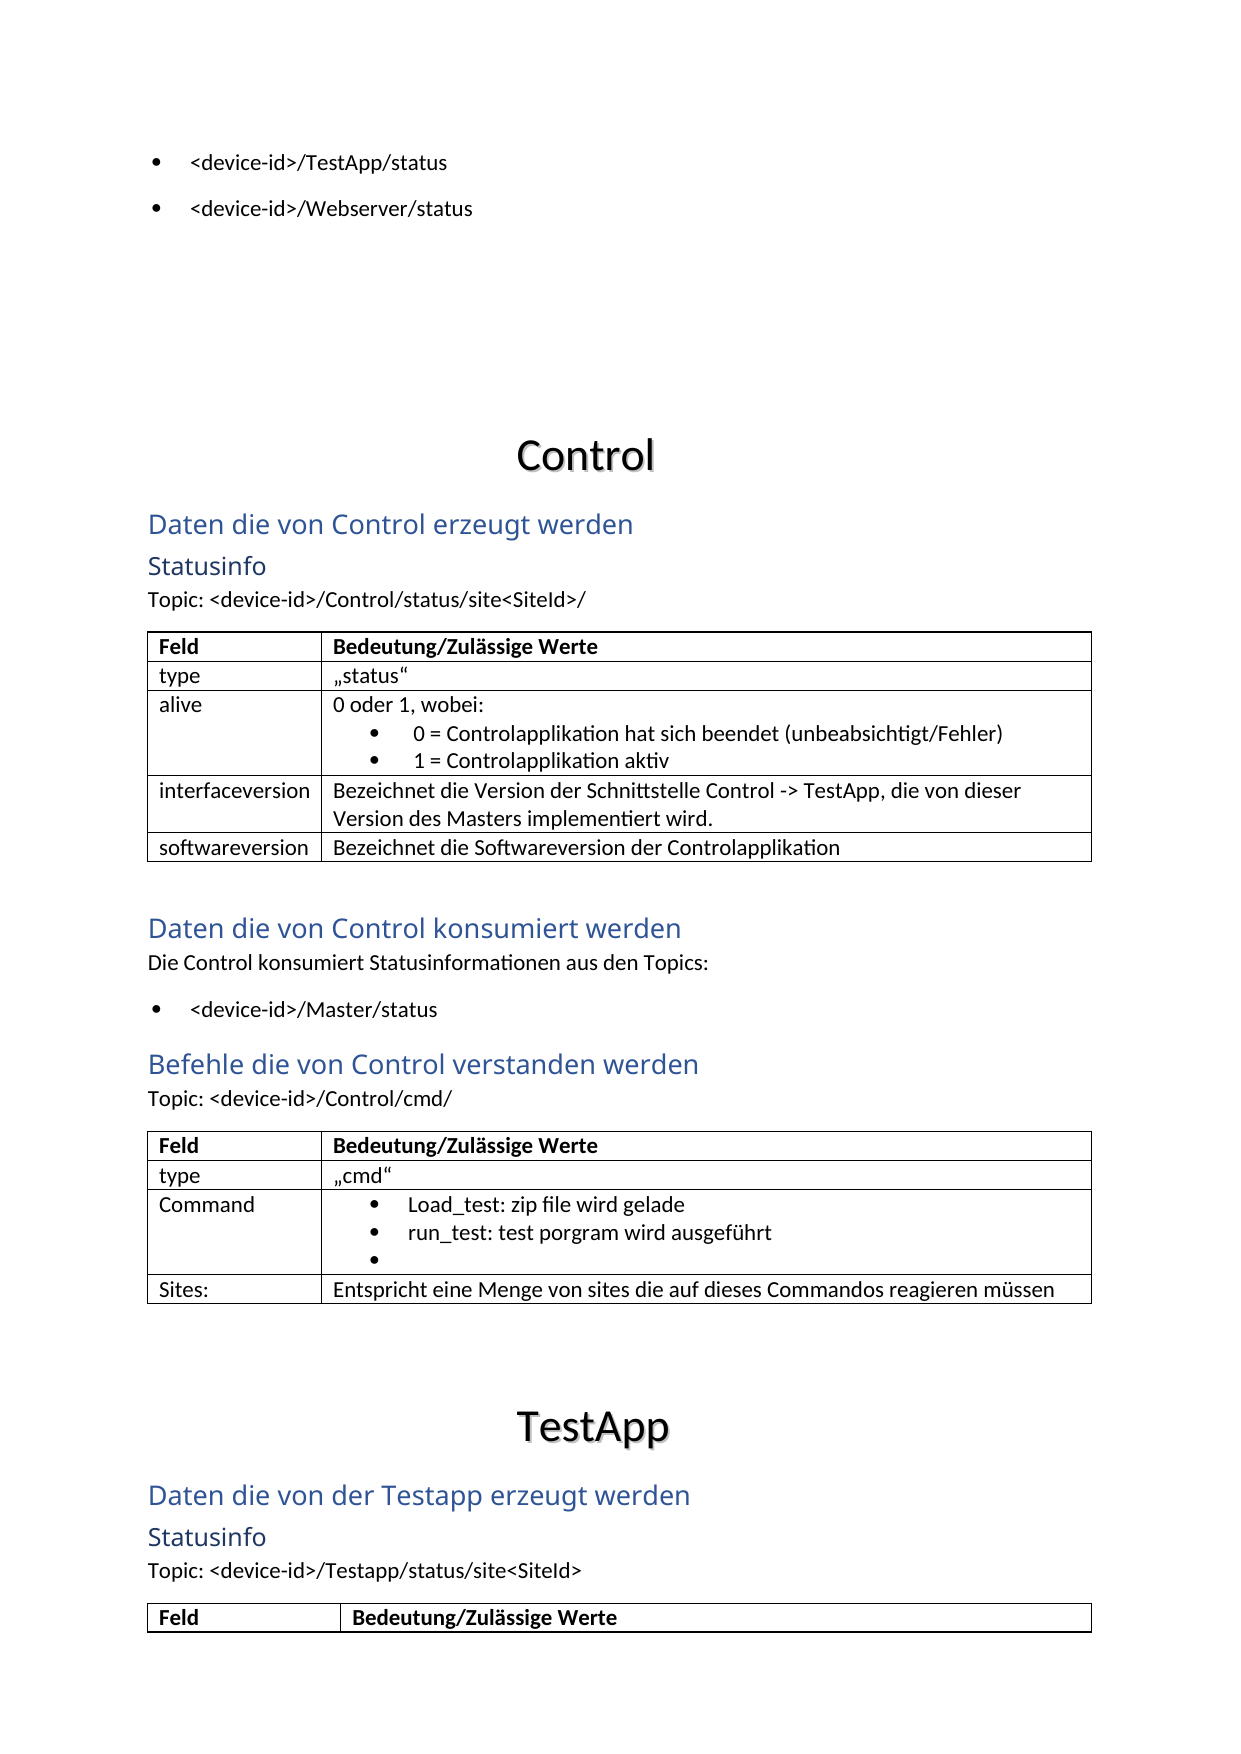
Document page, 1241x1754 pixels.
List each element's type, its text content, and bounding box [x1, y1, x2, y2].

table_cell 0 oder 1, wobei: 0 = Controlapplikation hat sich beendet (unbeabsichtigt/Fehler) 1 = Controlapplikation aktiv [322, 691, 1091, 775]
table_cell type [148, 1161, 321, 1189]
table_cell Bezeichnet die Version der Schnittstelle Control -> TestApp, die von dieser Version des Masters implementiert wird. [322, 776, 1091, 832]
text Die Control konsumiert Statusinformationen aus den Topics: [148, 948, 1093, 976]
table_header Feld [148, 1132, 321, 1160]
subtitle Befehle die von Control verstanden werden [148, 1045, 1093, 1082]
subtitle Daten die von Control konsumiert werden [148, 909, 1093, 946]
subtitle Daten die von Control erzeugt werden [148, 506, 1093, 543]
table_cell type [148, 662, 321, 689]
text Topic: <device-id>/Control/status/site<SiteId>/ [148, 585, 1093, 613]
table_header Bedeutung/Zulässige Werte [322, 1132, 1091, 1160]
table_cell softwareversion [148, 833, 321, 861]
text Topic: <device-id>/Testapp/status/site<SiteId> [148, 1556, 1093, 1584]
table_header Bedeutung/Zulässige Werte [322, 633, 1091, 661]
table_header Feld [148, 1604, 340, 1631]
list <device-id>/TestApp/status [152, 148, 1093, 176]
table_cell Command [148, 1190, 321, 1274]
table_cell Load_test: zip file wird gelade run_test: test porgram wird ausgeführt [322, 1190, 1091, 1274]
text TestApp [516, 1397, 1093, 1453]
table_cell Entspricht eine Menge von sites die auf dieses Commandos reagieren müssen [322, 1275, 1091, 1303]
table_cell alive [148, 691, 321, 775]
table_cell Bezeichnet die Softwareversion der Controlapplikation [322, 833, 1091, 861]
subtitle Statusinfo [148, 549, 1093, 583]
table_header Bedeutung/Zulässige Werte [341, 1604, 1091, 1631]
list <device-id>/Webserver/status [152, 194, 1093, 222]
text Control [516, 426, 1093, 482]
table_cell „status“ [322, 662, 1091, 689]
list <device-id>/Master/status [152, 995, 1093, 1023]
subtitle Daten die von der Testapp erzeugt werden [148, 1477, 1093, 1514]
table_cell „cmd“ [322, 1161, 1091, 1189]
subtitle Statusinfo [148, 1520, 1093, 1554]
text Topic: <device-id>/Control/cmd/ [148, 1084, 1093, 1112]
table_cell interfaceversion [148, 776, 321, 832]
table_header Feld [148, 633, 321, 661]
table_cell Sites: [148, 1275, 321, 1303]
